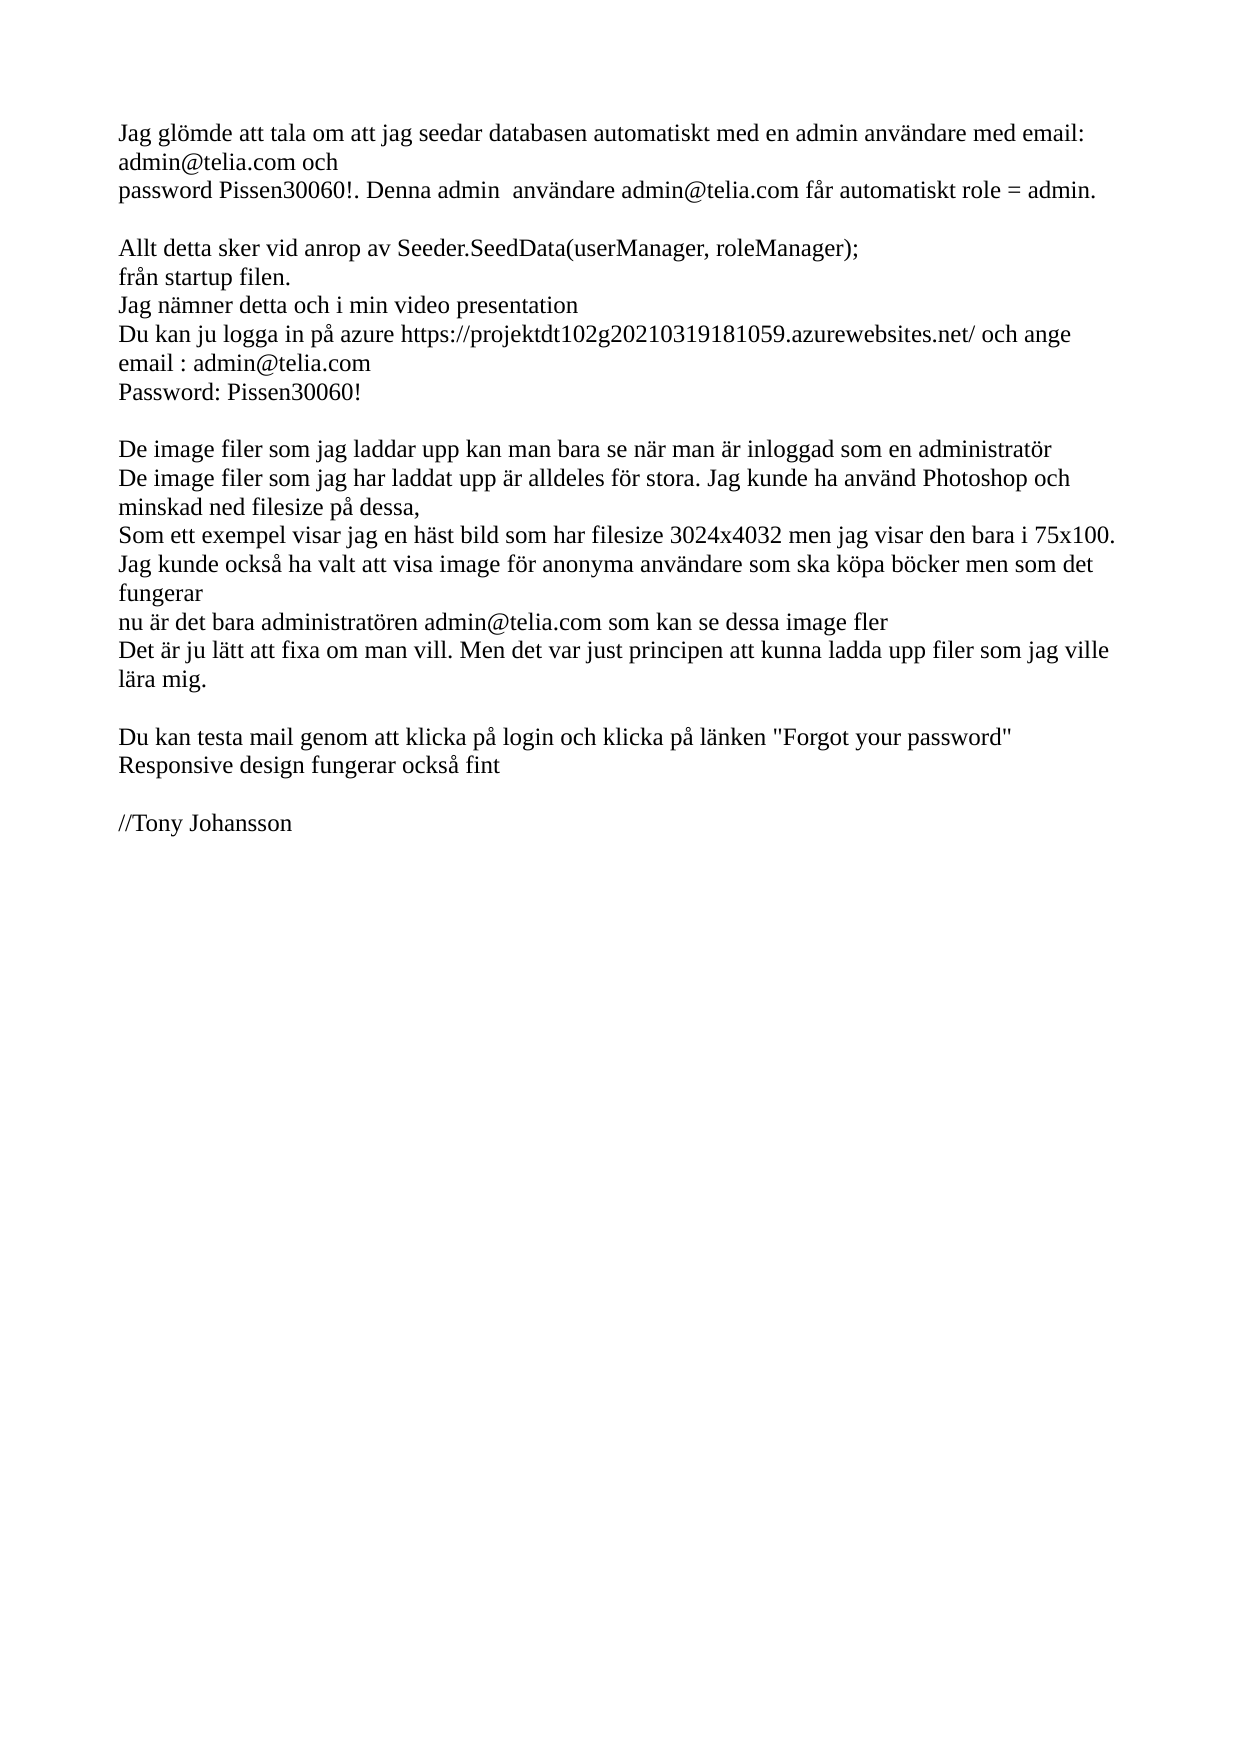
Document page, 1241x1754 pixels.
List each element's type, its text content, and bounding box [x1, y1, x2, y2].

text Jag kunde också ha valt att visa image för anonyma användare som ska köpa böcker men som det fungerar [118, 549, 1122, 607]
text nu är det bara administratören admin@telia.com som kan se dessa image fler [118, 607, 1122, 636]
text Som ett exempel visar jag en häst bild som har filesize 3024x4032 men jag visar den bara i 75x100. [118, 521, 1122, 549]
text //Tony Johansson [118, 808, 1122, 837]
text Du kan testa mail genom att klicka på login och klicka på länken "Forgot your password" [118, 722, 1122, 751]
text Jag glömde att tala om att jag seedar databasen automatiskt med en admin användare med email: admin@telia.com och [118, 118, 1122, 176]
text De image filer som jag har laddat upp är alldeles för stora. Jag kunde ha använd Photoshop och minskad ned filesize på dessa, [118, 463, 1122, 521]
text email : admin@telia.com [118, 348, 1122, 377]
text De image filer som jag laddar upp kan man bara se när man är inloggad som en administratör [118, 434, 1122, 463]
text från startup filen. [118, 262, 1122, 291]
text Du kan ju logga in på azure https://projektdt102g20210319181059.azurewebsites.net/ och ange [118, 319, 1122, 348]
text password Pissen30060!. Denna admin användare admin@telia.com får automatiskt role = admin. [118, 176, 1122, 204]
text Responsive design fungerar också fint [118, 751, 1122, 779]
text Jag nämner detta och i min video presentation [118, 291, 1122, 319]
text Allt detta sker vid anrop av Seeder.SeedData(userManager, roleManager); [118, 233, 1122, 262]
text Password: Pissen30060! [118, 377, 1122, 406]
text Det är ju lätt att fixa om man vill. Men det var just principen att kunna ladda upp filer som jag ville lära mig. [118, 636, 1122, 693]
